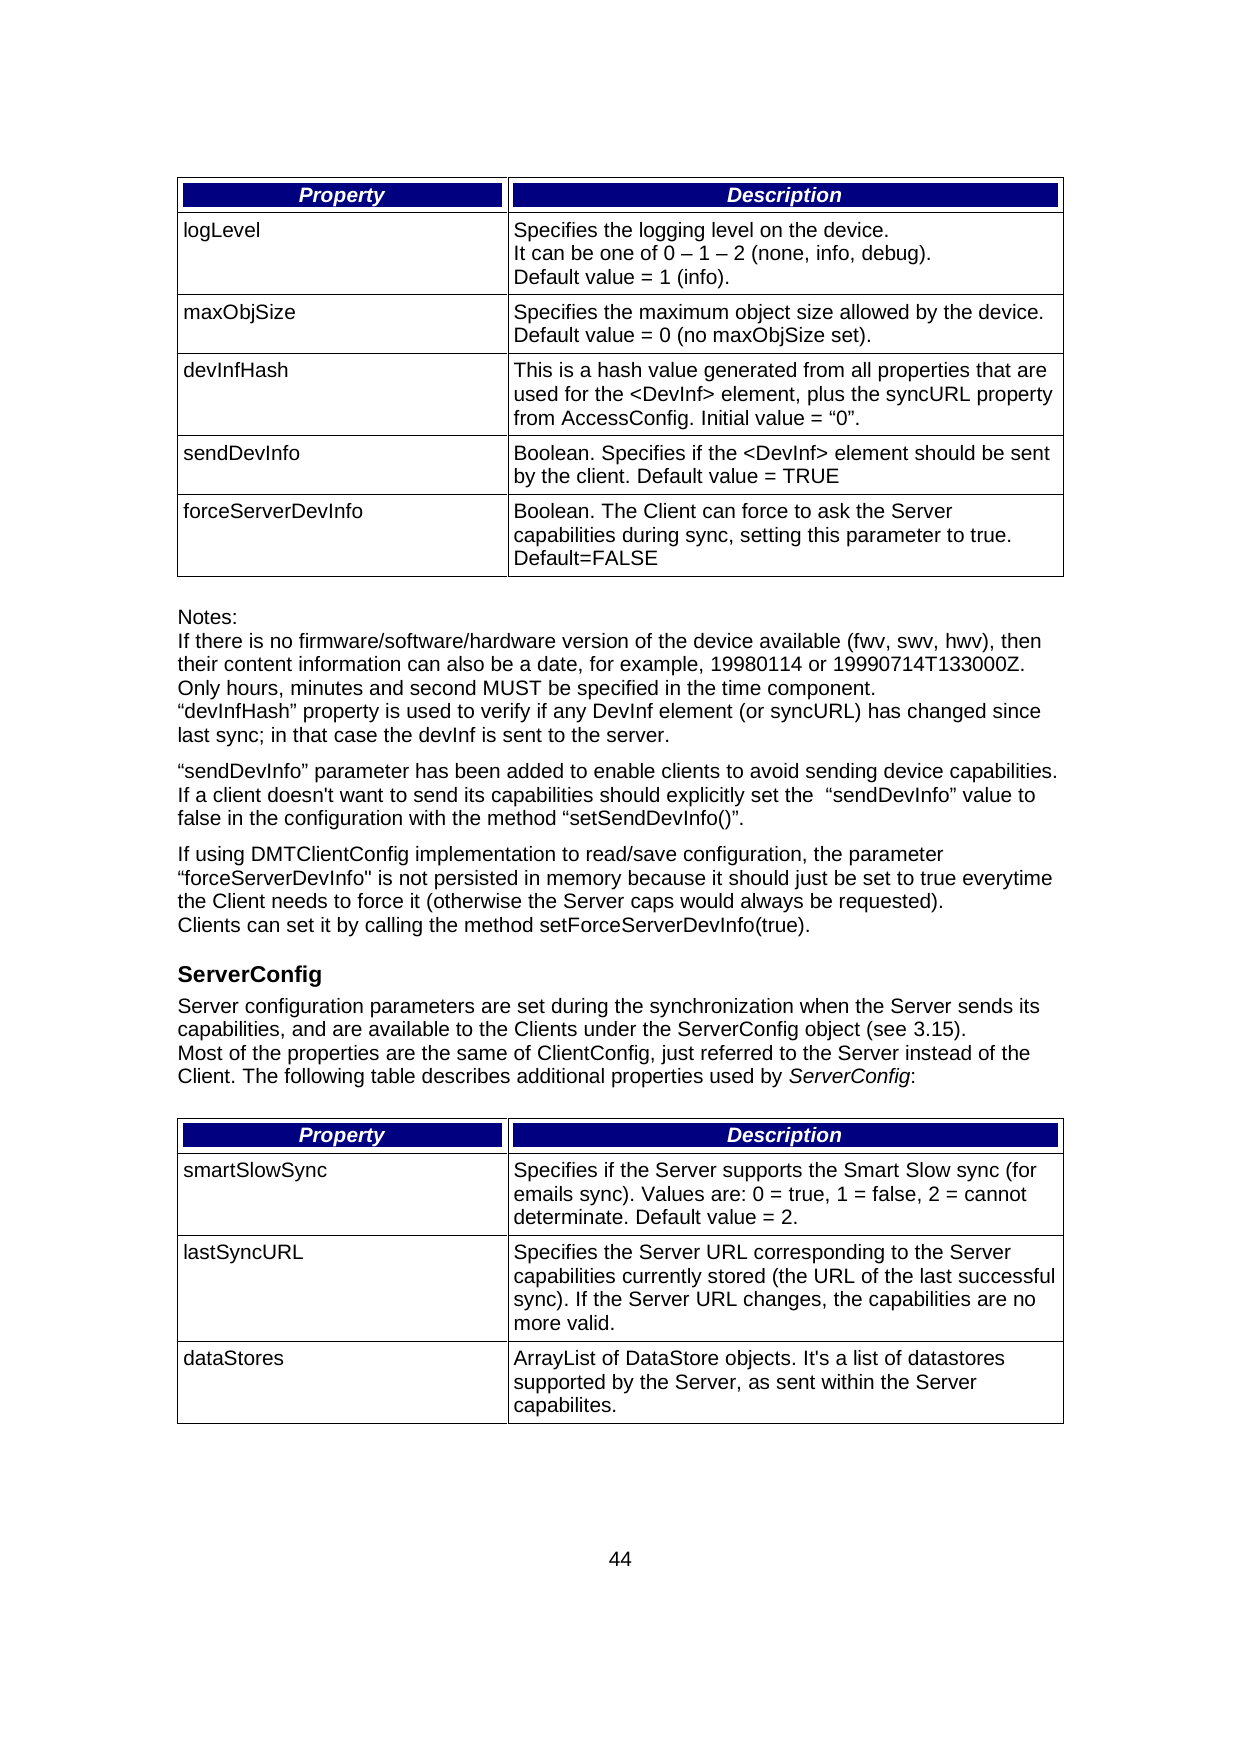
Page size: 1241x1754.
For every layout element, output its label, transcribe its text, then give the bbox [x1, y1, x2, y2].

table_header Description [509, 178, 1063, 212]
text If using DMTClientConfig implementation to read/save configuration, the parameter “forceServerDevInfo" is not persisted in memory because it should just be set to true everytime the Client needs to force it (otherwise the Server caps would always be requested). Clients can set it by calling the method setForceServerDevInfo(true). [177, 843, 1063, 937]
table_cell Specifies the maximum object size allowed by the device. Default value = 0 (no maxObjSize set). [509, 295, 1063, 353]
table_cell logLevel [178, 213, 507, 294]
table_cell maxObjSize [178, 295, 507, 353]
text “sendDevInfo” parameter has been added to enable clients to avoid sending device capabilities. If a client doesn't want to send its capabilities should explicitly set the “sendDevInfo” value to false in the configuration with the method “setSendDevInfo()”. [177, 759, 1063, 830]
text Most of the properties are the same of ClientConfig, just referred to the Server instead of the Client. The following table describes additional properties used by ServerConfig: [177, 1041, 1063, 1088]
text Server configuration parameters are set during the synchronization when the Server sends its capabilities, and are available to the Clients under the ServerConfig object (see 3.15). [177, 994, 1063, 1041]
table_cell sendDevInfo [178, 436, 507, 494]
table_cell Boolean. Specifies if the <DevInf> element should be sent by the client. Default value = TRUE [509, 436, 1063, 494]
table_header Property [178, 1119, 507, 1153]
table_cell Specifies if the Server supports the Smart Slow sync (for emails sync). Values are: 0 = true, 1 = false, 2 = cannot determinate. Default value = 2. [509, 1154, 1063, 1235]
table_cell dataStores [178, 1342, 507, 1423]
table_cell Specifies the logging level on the device. It can be one of 0 – 1 – 2 (none, info, debug). Default value = 1 (info). [509, 213, 1063, 294]
table_cell forceServerDevInfo [178, 495, 507, 576]
subtitle ServerConfig [177, 962, 1063, 988]
table_header Description [509, 1119, 1063, 1153]
table_cell This is a hash value generated from all properties that are used for the <DevInf> element, plus the syncURL property from AccessConfig. Initial value = “0”. [509, 354, 1063, 435]
text Notes: If there is no firmware/software/hardware version of the device available (fwv, swv, hwv), then their content information can also be a date, for example, 19980114 or 19990714T133000Z. Only hours, minutes and second MUST be specified in the time component. “devInfHash” property is used to verify if any DevInf element (or syncURL) has changed since last sync; in that case the devInf is sent to the server. [177, 606, 1063, 747]
table_cell smartSlowSync [178, 1154, 507, 1235]
table_cell lastSyncURL [178, 1236, 507, 1341]
table_cell Boolean. The Client can force to ask the Server capabilities during sync, setting this parameter to true. Default=FALSE [509, 495, 1063, 576]
table_cell devInfHash [178, 354, 507, 435]
table_header Property [178, 178, 507, 212]
table_cell ArrayList of DataStore objects. It's a list of datastores supported by the Server, as sent within the Server capabilites. [509, 1342, 1063, 1423]
table_cell Specifies the Server URL corresponding to the Server capabilities currently stored (the URL of the last successful sync). If the Server URL changes, the capabilities are no more valid. [509, 1236, 1063, 1341]
